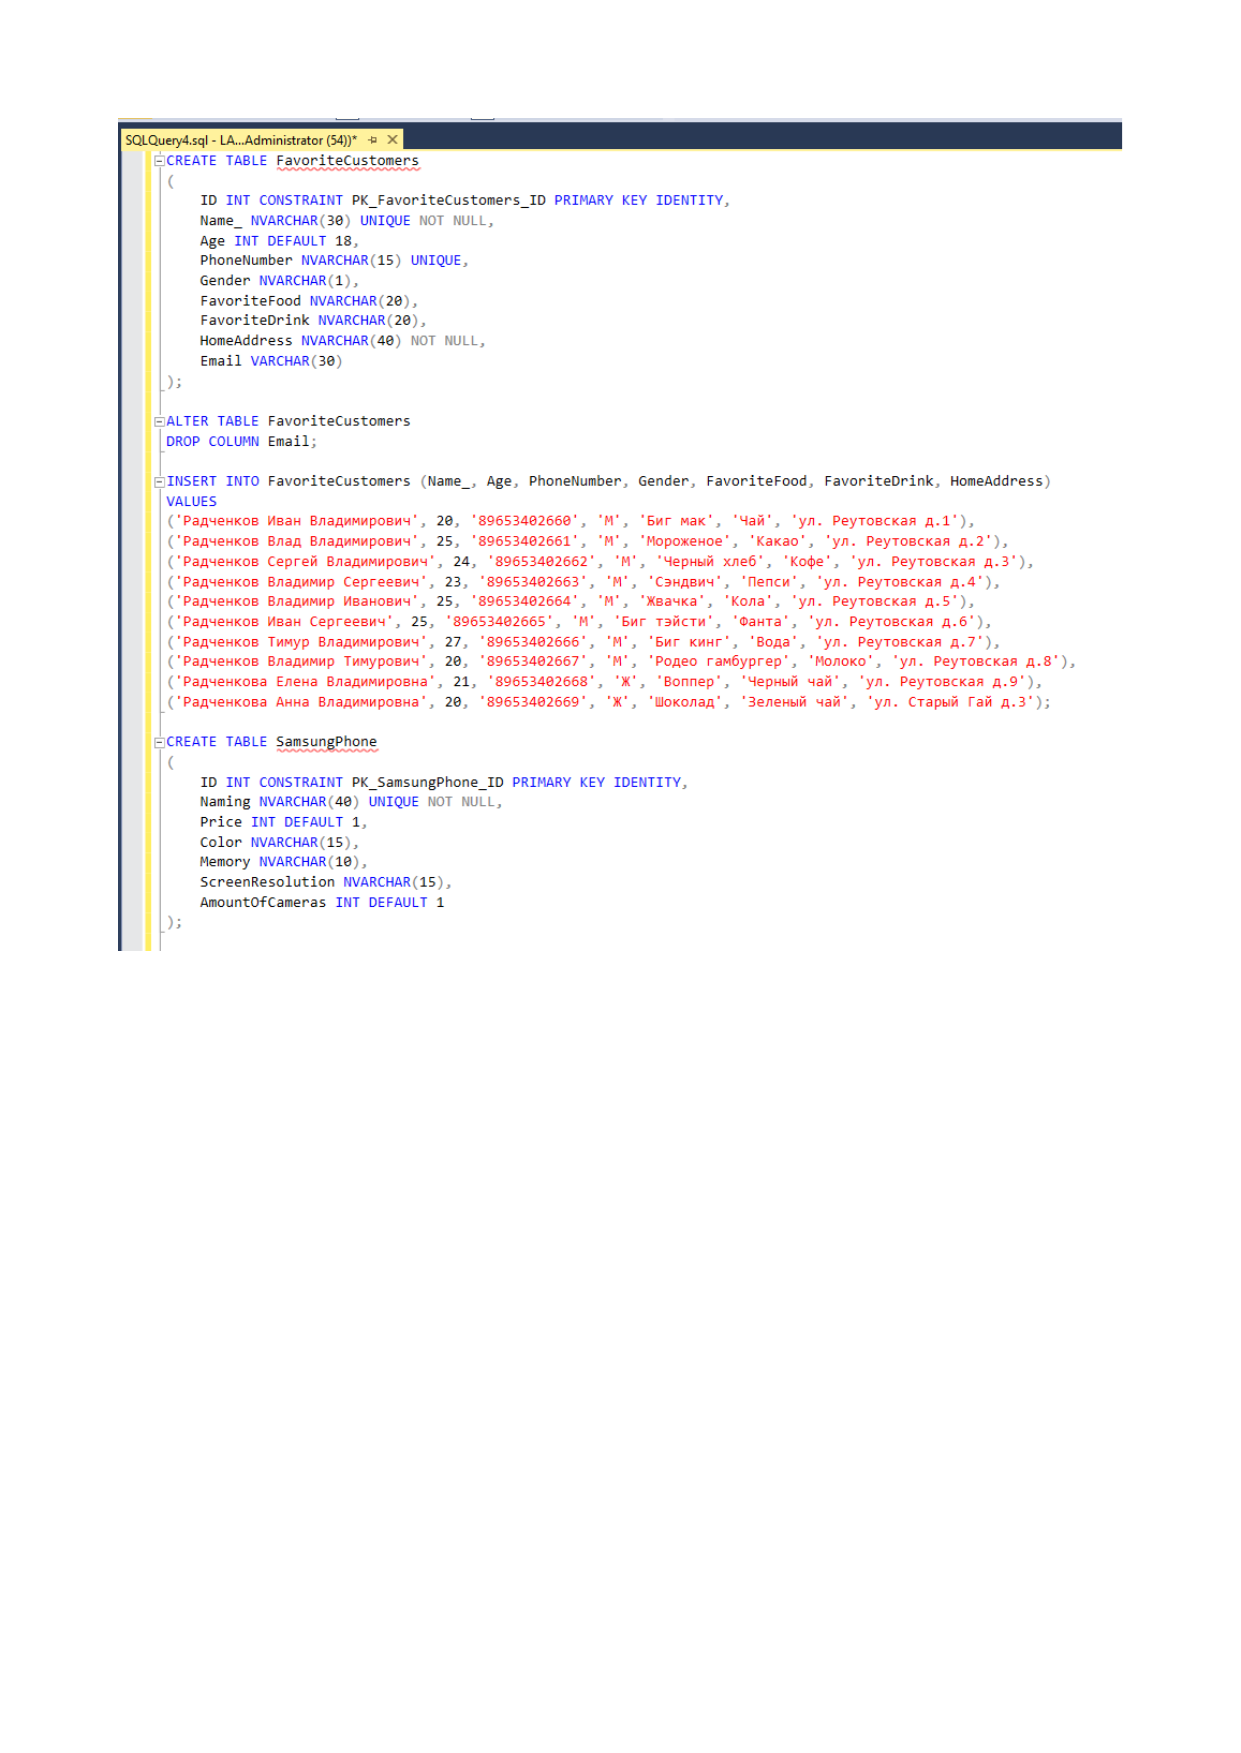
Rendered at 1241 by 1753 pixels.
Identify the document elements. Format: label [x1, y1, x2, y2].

picture [118, 118, 1123, 951]
